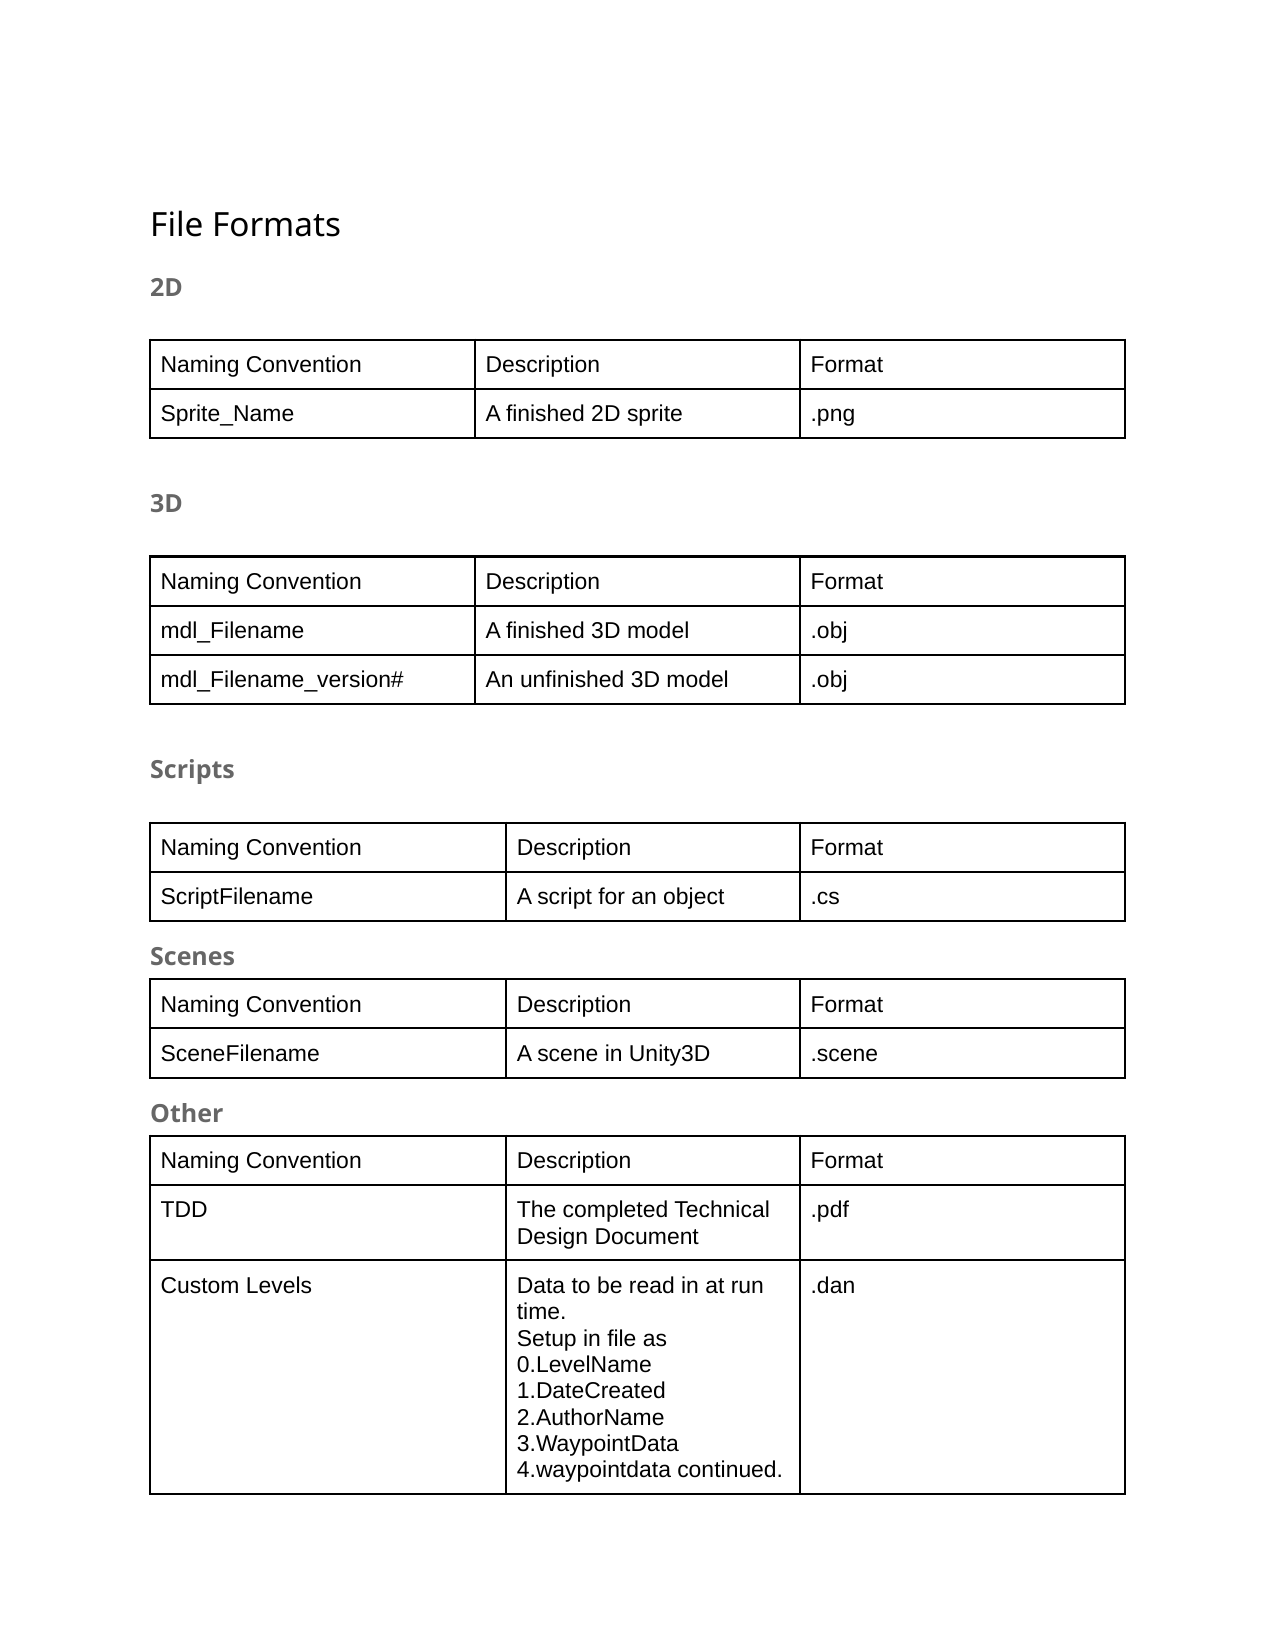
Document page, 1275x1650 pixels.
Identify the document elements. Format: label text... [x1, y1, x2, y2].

subtitle File Formats [150, 200, 1125, 246]
table_header Format [801, 558, 1124, 605]
subtitle Scenes [150, 939, 1125, 973]
table_cell An unfinished 3D model [476, 656, 799, 703]
table_cell mdl_Filename [151, 607, 474, 654]
table_header Naming Convention [151, 824, 505, 871]
table_header Format [801, 1137, 1124, 1184]
table_cell ScriptFilename [151, 873, 505, 920]
table_header Naming Convention [151, 341, 474, 388]
table_cell Custom Levels [151, 1261, 505, 1493]
subtitle 2D [150, 269, 1125, 303]
table_cell .scene [801, 1029, 1124, 1077]
table_cell A scene in Unity3D [507, 1029, 799, 1077]
table_cell SceneFilename [151, 1029, 505, 1077]
table_cell A finished 2D sprite [476, 390, 799, 437]
table_header Description [476, 341, 799, 388]
table_header Format [801, 341, 1124, 388]
table_header Naming Convention [151, 1137, 505, 1184]
table_cell A finished 3D model [476, 607, 799, 654]
table_cell .pdf [801, 1186, 1124, 1259]
table_cell mdl_Filename_version# [151, 656, 474, 703]
table_header Naming Convention [151, 980, 505, 1027]
table_cell .obj [801, 607, 1124, 654]
table_cell A script for an object [507, 873, 799, 920]
table_cell .cs [801, 873, 1124, 920]
table_header Description [507, 1137, 799, 1184]
table_header Description [507, 824, 799, 871]
table_cell .obj [801, 656, 1124, 703]
subtitle 3D [150, 486, 1125, 520]
subtitle Scripts [150, 752, 1125, 786]
table_cell The completed Technical Design Document [507, 1186, 799, 1259]
table_header Description [476, 558, 799, 605]
table_cell Sprite_Name [151, 390, 474, 437]
table_cell Data to be read in at run time. Setup in file as 0.LevelName 1.DateCreated 2.AuthorName 3.WaypointData 4.waypointdata continued. [507, 1261, 799, 1493]
table_header Naming Convention [151, 558, 474, 605]
table_cell .png [801, 390, 1124, 437]
subtitle Other [150, 1095, 1125, 1129]
table_header Format [801, 980, 1124, 1027]
table_header Description [507, 980, 799, 1027]
table_cell .dan [801, 1261, 1124, 1493]
table_cell TDD [151, 1186, 505, 1259]
table_header Format [801, 824, 1124, 871]
